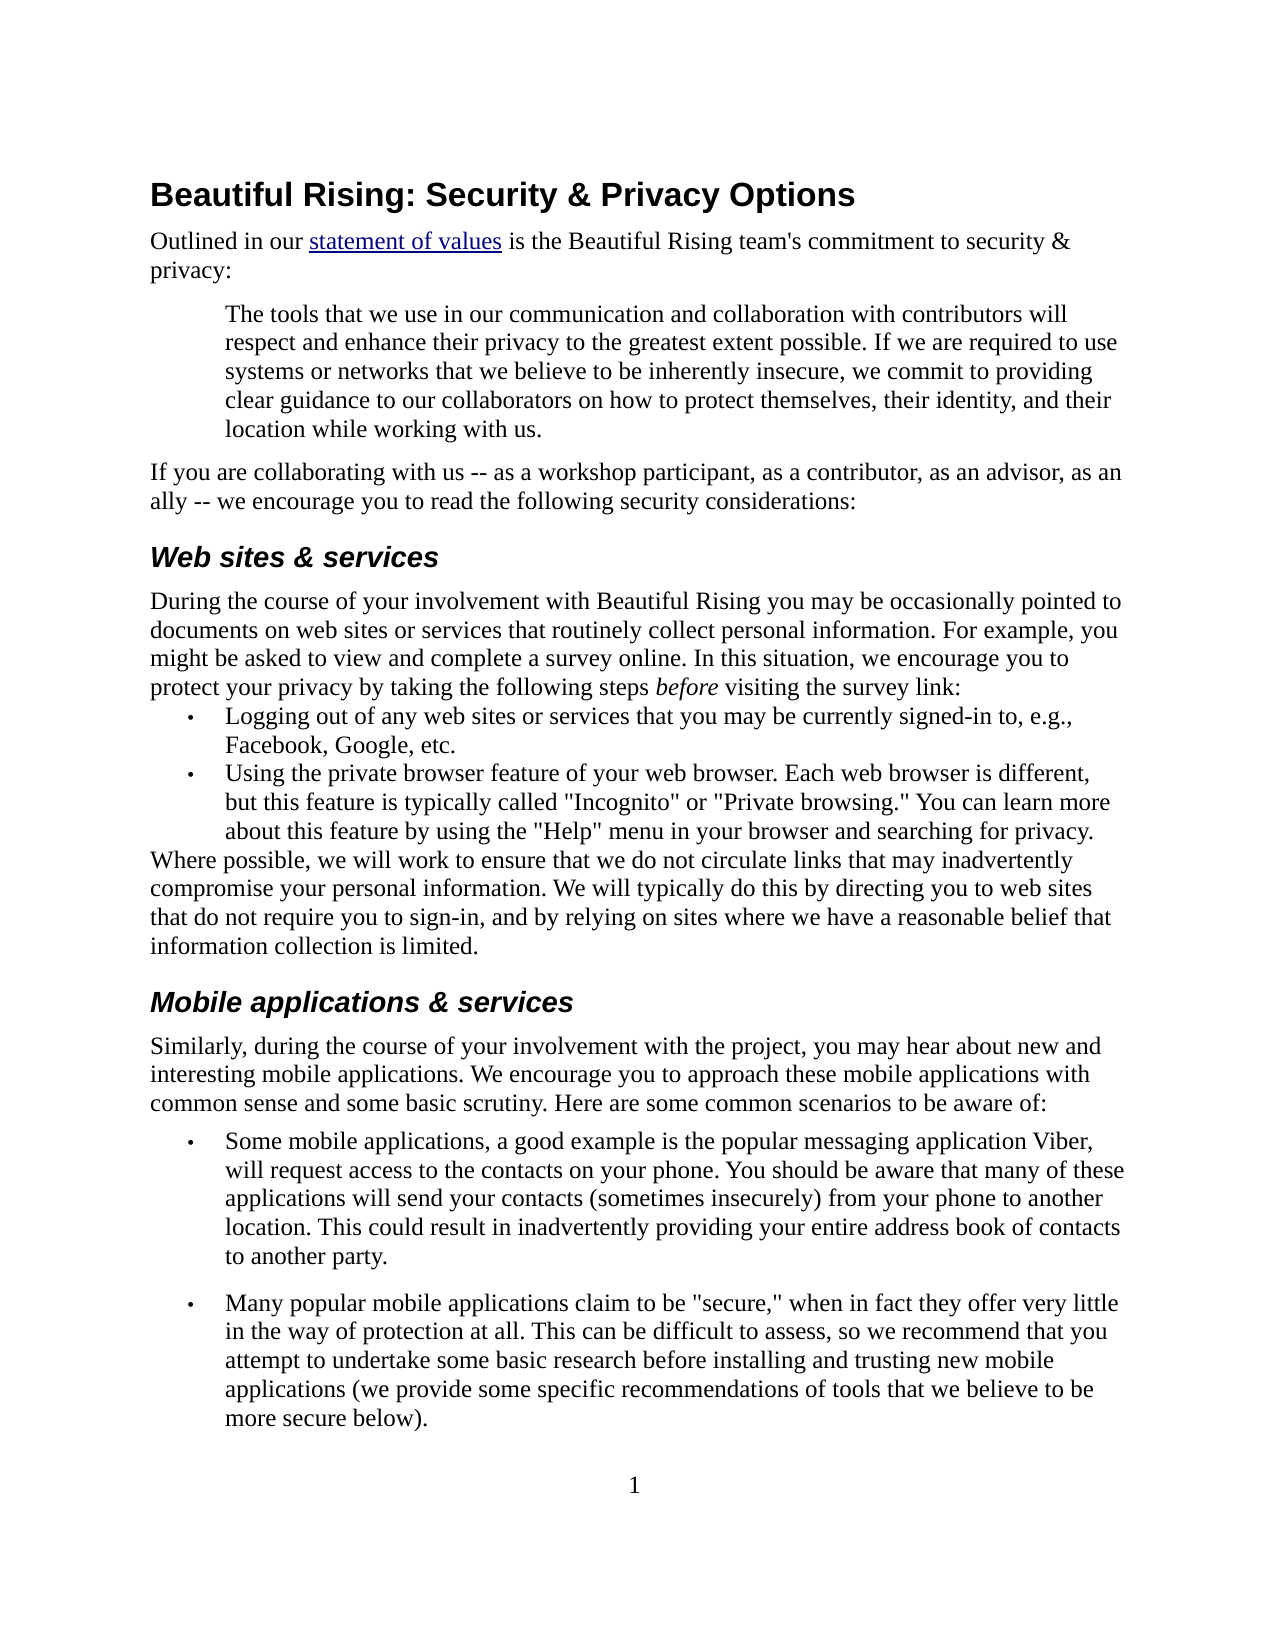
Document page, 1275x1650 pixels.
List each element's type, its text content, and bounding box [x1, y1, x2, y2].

list Some mobile applications, a good example is the popular messaging application Viber, will request access to the contacts on your phone. You should be aware that many of these applications will send your contacts (sometimes insecurely) from your phone to another location. This could result in inadvertently providing your entire address book of contacts to another party. [187, 1126, 1125, 1270]
subtitle Web sites & services [150, 540, 1125, 573]
list Logging out of any web sites or services that you may be currently signed-in to, e.g., Facebook, Google, etc. [187, 701, 1125, 758]
text The tools that we use in our communication and collaboration with contributors will respect and enhance their privacy to the greatest extent possible. If we are required to use systems or networks that we believe to be inherently insecure, we commit to providing clear guidance to our collaborators on how to protect themselves, their identity, and their location while working with us. [225, 299, 1125, 442]
text If you are collaborating with us -- as a workshop participant, as a contributor, as an advisor, as an ally -- we encourage you to read the following security considerations: [150, 457, 1125, 515]
text Similarly, during the course of your involvement with the project, you may hear about new and interesting mobile applications. We encourage you to approach these mobile applications with common sense and some basic scrutiny. Here are some common scenarios to be aware of: [150, 1031, 1125, 1117]
text During the course of your involvement with Beautiful Rising you may be occasionally pointed to documents on web sites or services that routinely collect personal information. For example, you might be asked to view and complete a survey online. In this situation, we encourage you to protect your privacy by taking the following steps before visiting the survey link: [150, 586, 1125, 701]
list Using the private browser feature of your web browser. Each web browser is different, but this feature is typically called "Incognito" or "Private browsing." You can learn more about this feature by using the "Help" menu in your browser and searching for privacy. [187, 758, 1125, 845]
text Outlined in our statement of values is the Beautiful Rising team's commitment to security & privacy: [150, 226, 1125, 284]
subtitle Beautiful Rising: Security & Privacy Options [150, 175, 1125, 214]
text Where possible, we will work to ensure that we do not circulate links that may inadvertently compromise your personal information. We will typically do this by directing you to web sites that do not require you to sign-in, and by relying on sites where we have a reasonable belief that information collection is limited. [150, 845, 1125, 960]
subtitle Mobile applications & services [150, 985, 1125, 1018]
list Many popular mobile applications claim to be "secure," when in fact they offer very little in the way of protection at all. This can be difficult to assess, so we recommend that you attempt to undertake some basic research before installing and trusting new mobile applications (we provide some specific recommendations of tools that we believe to be more secure below). [187, 1288, 1125, 1431]
